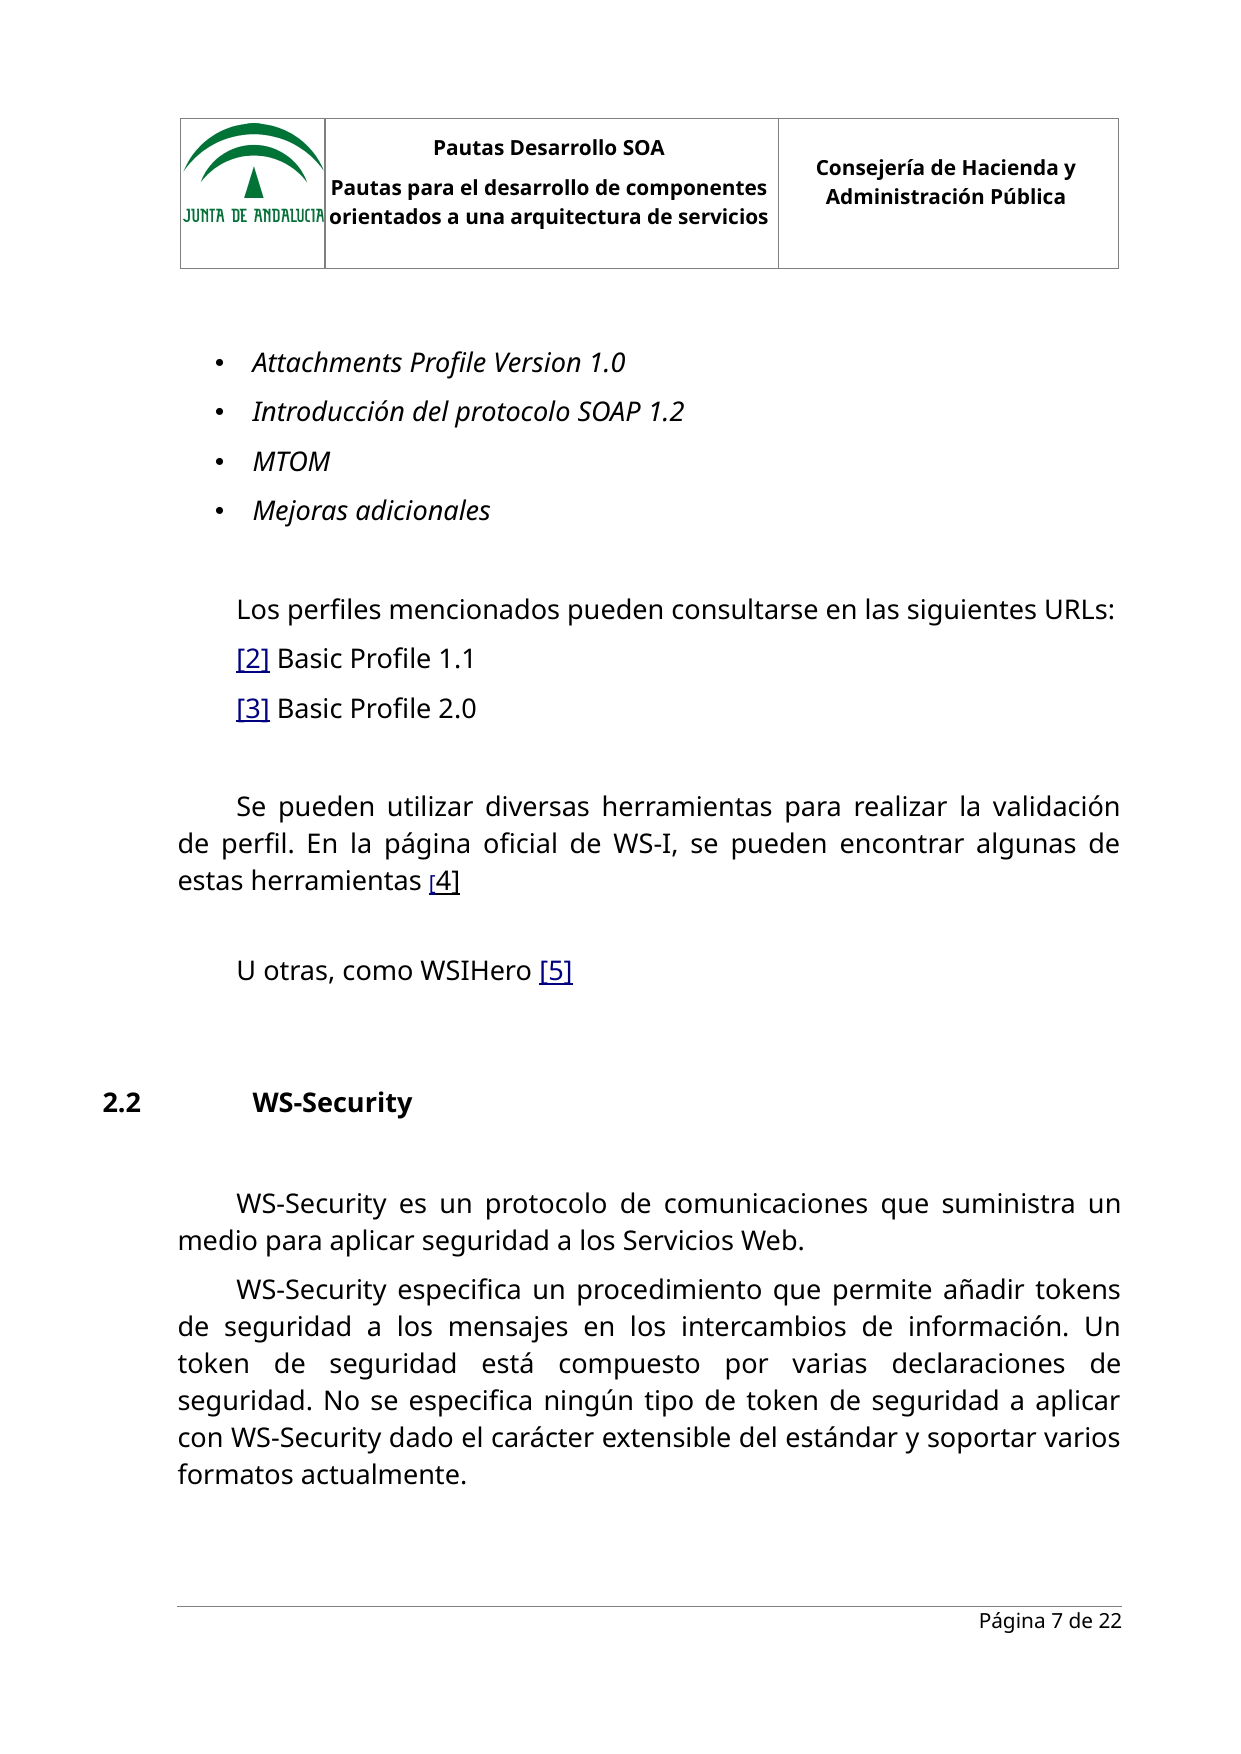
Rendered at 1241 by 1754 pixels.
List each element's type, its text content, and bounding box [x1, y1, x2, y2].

text WS-Security especifica un procedimiento que permite añadir tokens de seguridad a los mensajes en los intercambios de información. Un token de seguridad está compuesto por varias declaraciones de seguridad. No se especifica ningún tipo de token de seguridad a aplicar con WS-Security dado el carácter extensible del estándar y soportar varios formatos actualmente. [177, 1271, 1122, 1492]
list Introducción del protocolo SOAP 1.2 [215, 393, 1122, 430]
text [2] Basic Profile 1.1 [177, 640, 1122, 677]
text Los perfiles mencionados pueden consultarse en las siguientes URLs: [177, 590, 1122, 627]
text U otras, como WSIHero [5] [177, 952, 1122, 989]
subtitle WS-Security [102, 1083, 1122, 1120]
list Attachments Profile Version 1.0 [215, 343, 1122, 380]
picture [183, 123, 324, 222]
list Mejoras adicionales [215, 492, 1122, 528]
list MTOM [215, 442, 1122, 479]
text WS-Security es un protocolo de comunicaciones que suministra un medio para aplicar seguridad a los Servicios Web. [177, 1184, 1122, 1258]
text Se pueden utilizar diversas herramientas para realizar la validación de perfil. En la página oficial de WS-I, se pueden encontrar algunas de estas herramientas [4] [177, 788, 1122, 898]
text [3] Basic Profile 2.0 [177, 689, 1122, 726]
